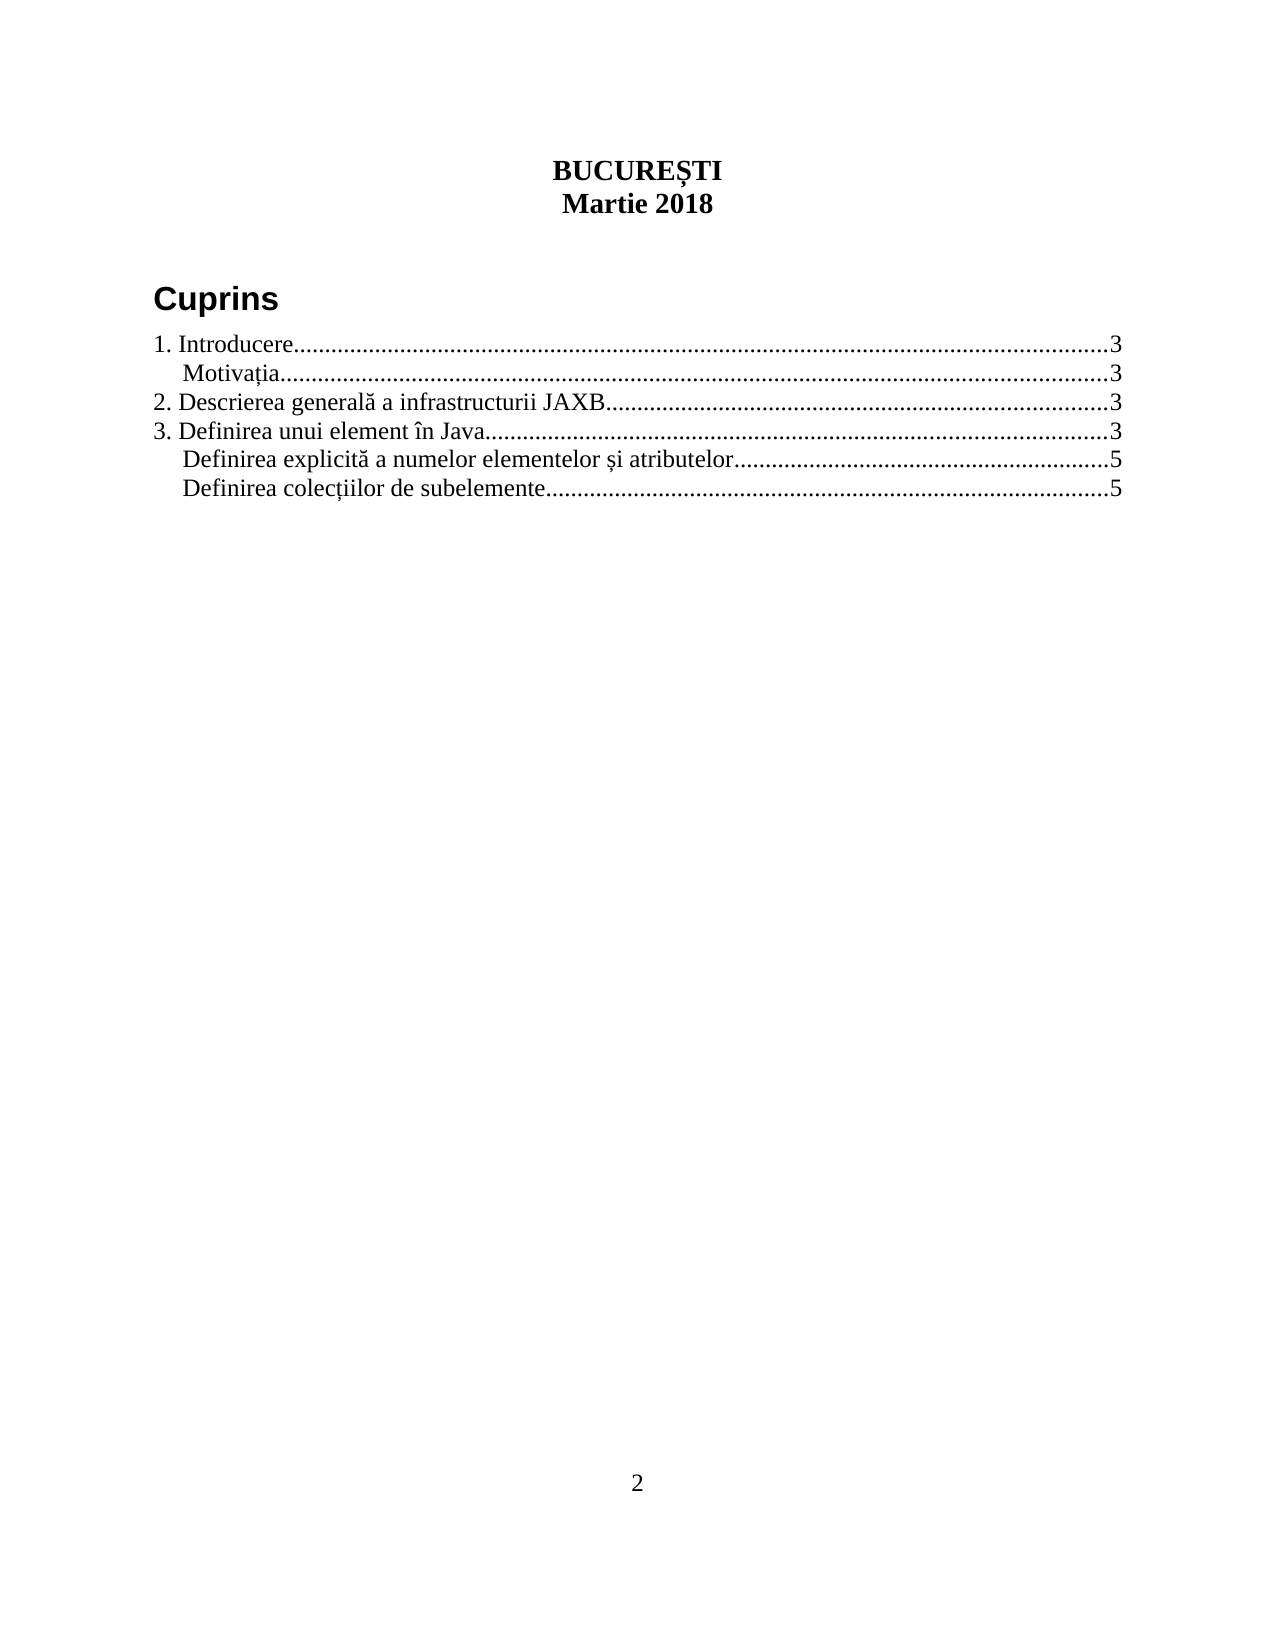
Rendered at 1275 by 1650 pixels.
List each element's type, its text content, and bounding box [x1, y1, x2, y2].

text Motivația 3 [182, 358, 1122, 387]
text Definirea explicită a numelor elementelor și atributelor 5 [182, 444, 1122, 473]
text 2. Descrierea generală a infrastructurii JAXB 3 [153, 387, 1122, 416]
text Definirea colecțiilor de subelemente 5 [182, 473, 1122, 502]
subtitle Cuprins [153, 279, 1122, 317]
text 3. Definirea unui element în Java 3 [153, 416, 1122, 444]
text 1. Introducere 3 [153, 329, 1122, 358]
text Martie 2018 [153, 187, 1122, 220]
text BUCUREȘTI [153, 153, 1122, 187]
